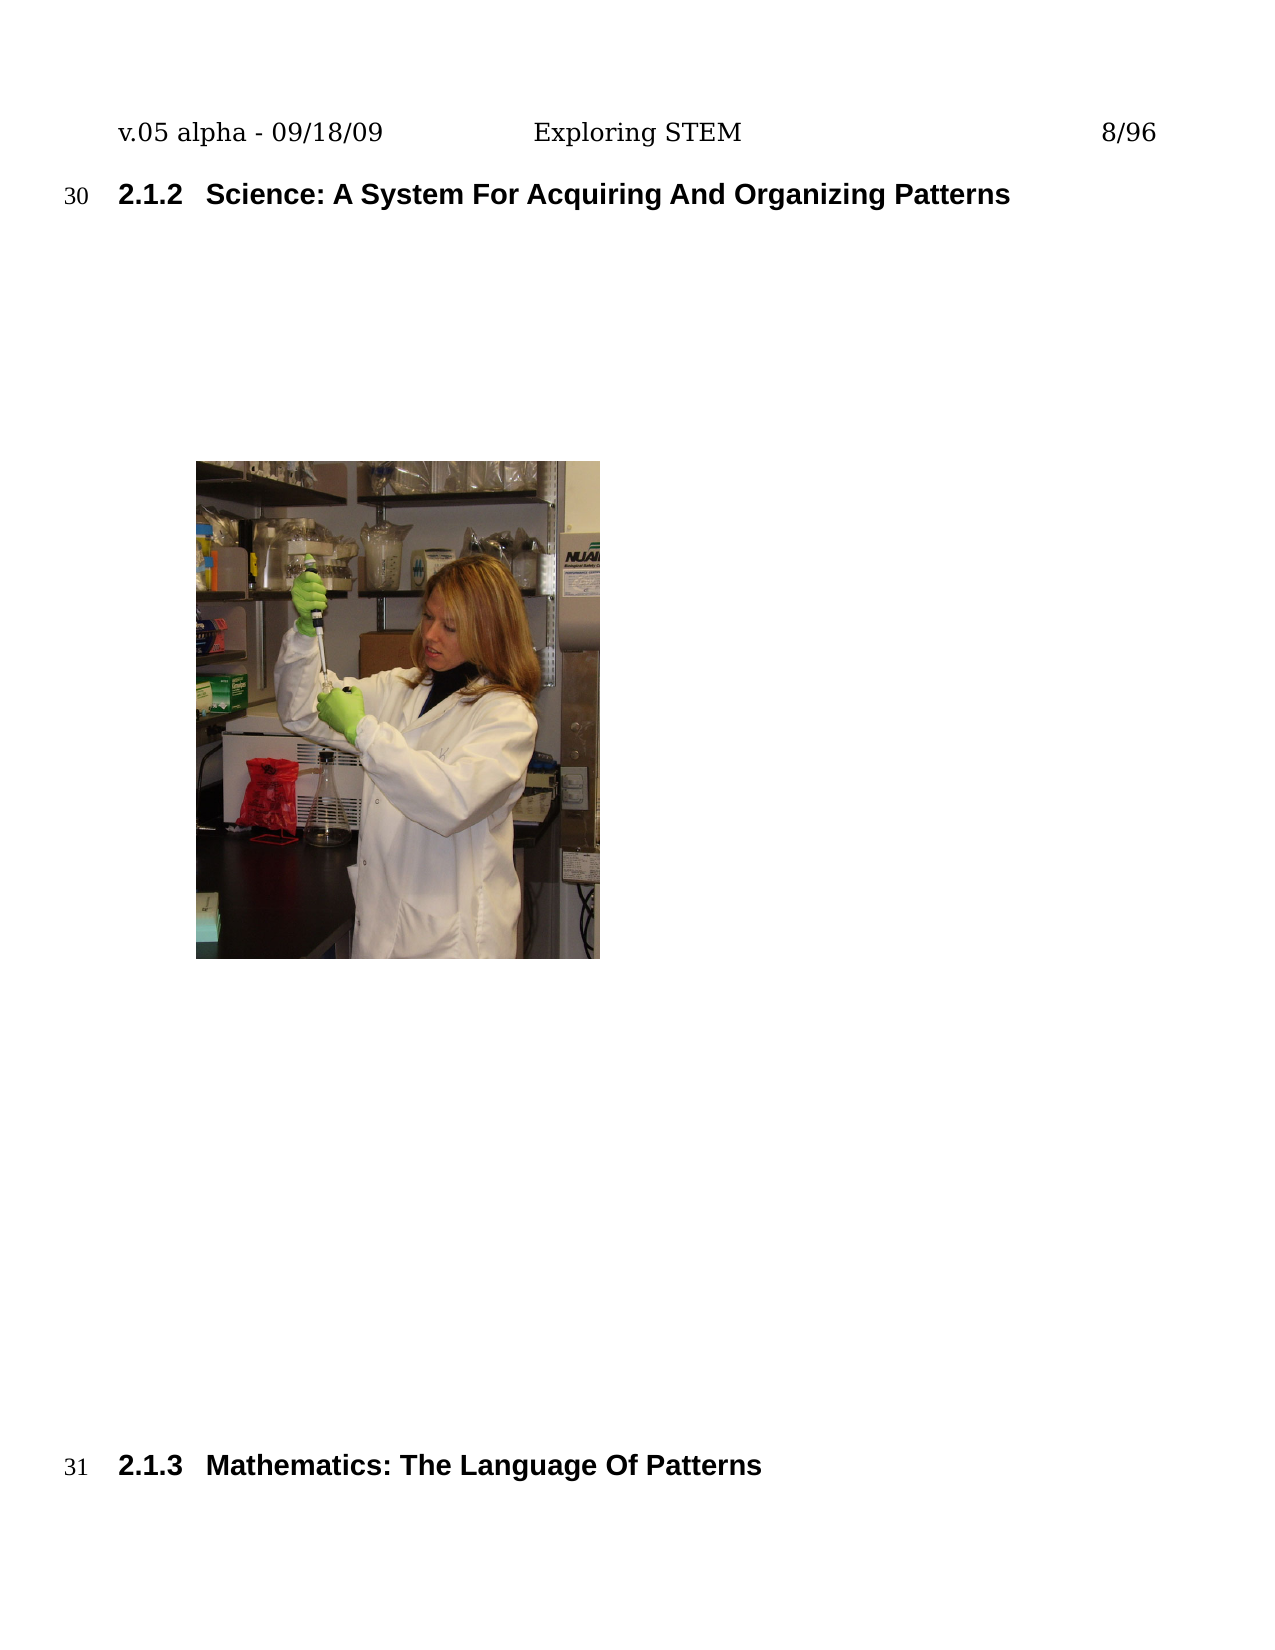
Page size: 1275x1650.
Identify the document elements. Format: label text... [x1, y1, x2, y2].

picture [196, 461, 600, 959]
subtitle Science: A System For Acquiring And Organizing Patterns [118, 177, 1157, 210]
subtitle Mathematics: The Language Of Patterns [118, 1448, 1157, 1481]
